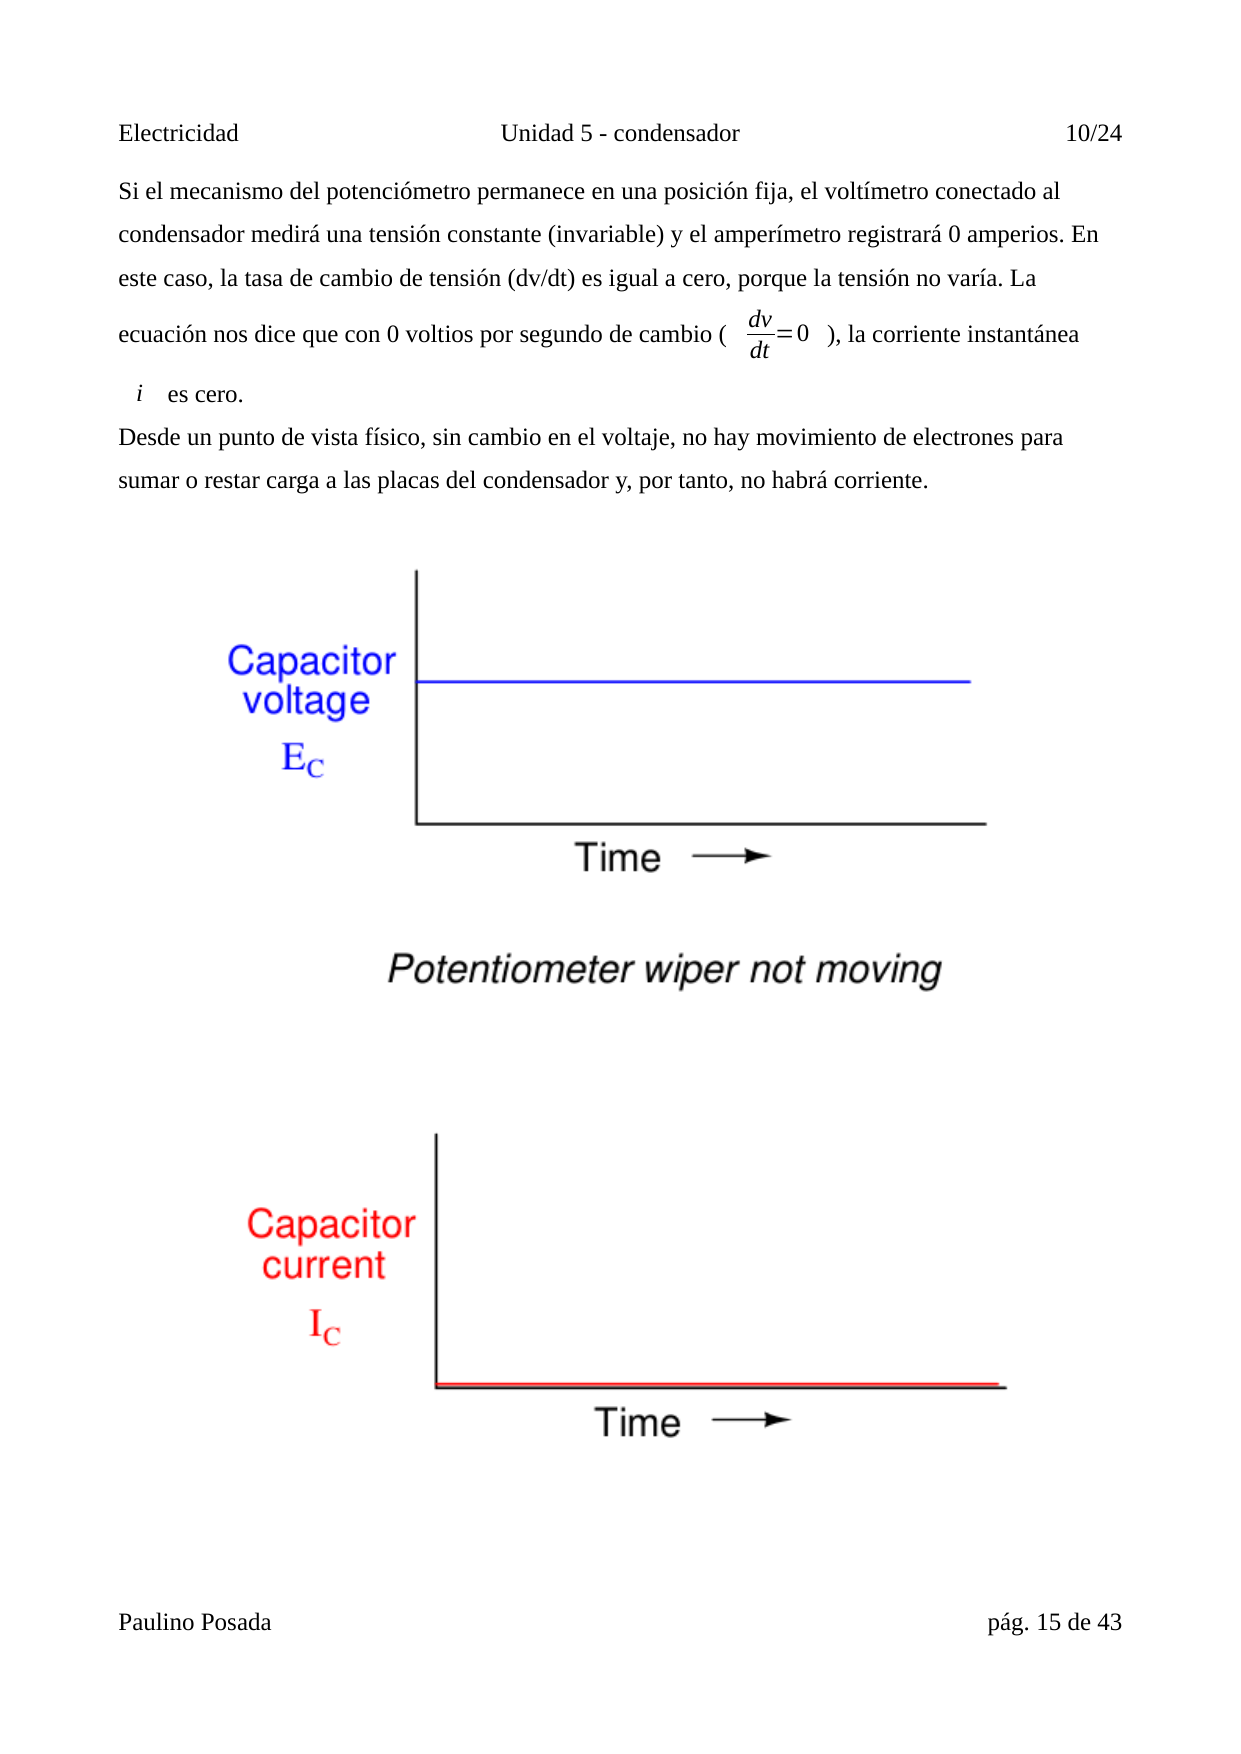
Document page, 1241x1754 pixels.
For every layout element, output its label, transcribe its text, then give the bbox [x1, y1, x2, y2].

picture [210, 549, 1031, 1006]
text Desde un punto de vista físico, sin cambio en el voltaje, no hay movimiento de electrones para sumar o restar carga a las placas del condensador y, por tanto, no habrá corriente. [118, 422, 1122, 494]
picture [217, 1112, 1023, 1449]
text Si el mecanismo del potenciómetro permanece en una posición fija, el voltímetro conectado al condensador medirá una tensión constante (invariable) y el amperímetro registrará 0 amperios. En este caso, la tasa de cambio de tensión (dv/dt) es igual a cero, porque la tensión no varía. La ecuación nos dice que con 0 voltios por segundo de cambio (), la corriente instantánea es cero. [118, 176, 1122, 408]
